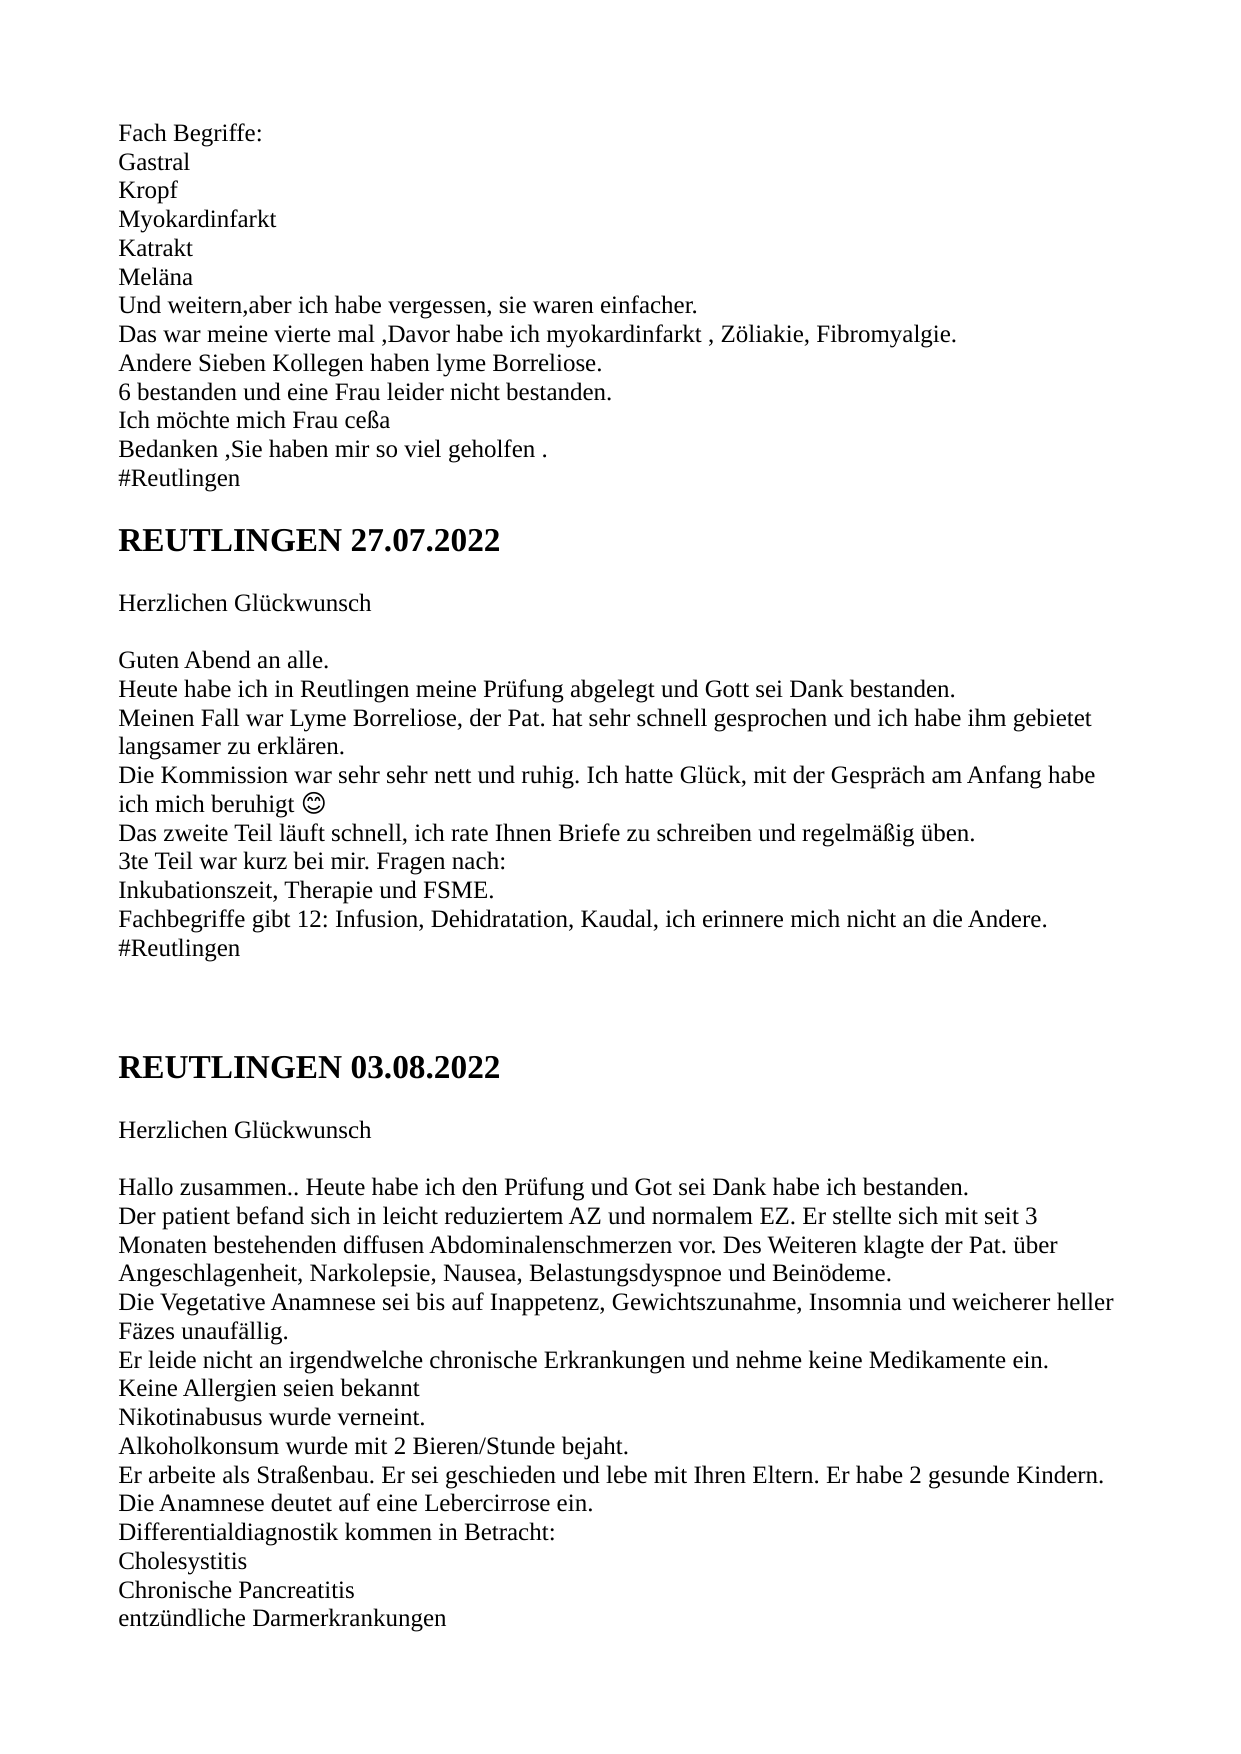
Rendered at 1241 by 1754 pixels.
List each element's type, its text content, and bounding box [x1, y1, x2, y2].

text Bedanken ,Sie haben mir so viel geholfen . [118, 434, 1122, 463]
text Herzlichen Glückwunsch 🎉 [118, 588, 1122, 616]
text #Reutlingen [118, 463, 1122, 492]
text Das zweite Teil läuft schnell, ich rate Ihnen Briefe zu schreiben und regelmäßig üben. [118, 818, 1122, 846]
text Katrakt [118, 233, 1122, 262]
text Nikotinabusus wurde verneint. [118, 1402, 1122, 1431]
text Cholesystitis [118, 1546, 1122, 1575]
text Ich möchte mich Frau ceßa [118, 406, 1122, 434]
text Inkubationszeit, Therapie und FSME. [118, 875, 1122, 904]
text Die Kommission war sehr sehr nett und ruhig. Ich hatte Glück, mit der Gespräch am Anfang habe ich mich beruhigt 😊 [118, 760, 1122, 818]
text REUTLINGEN 03.08.2022 [118, 1048, 1122, 1086]
text Meinen Fall war Lyme Borreliose, der Pat. hat sehr schnell gesprochen und ich habe ihm gebietet langsamer zu erklären. [118, 703, 1122, 760]
text Das war meine vierte mal ,Davor habe ich myokardinfarkt , Zöliakie, Fibromyalgie. [118, 319, 1122, 348]
text #Reutlingen [118, 933, 1122, 961]
text Die Vegetative Anamnese sei bis auf Inappetenz, Gewichtszunahme, Insomnia und weicherer heller Fäzes unaufällig. [118, 1287, 1122, 1345]
text Alkoholkonsum wurde mit 2 Bieren/Stunde bejaht. [118, 1431, 1122, 1460]
text Guten Abend an alle. [118, 645, 1122, 674]
text Die Anamnese deutet auf eine Lebercirrose ein. [118, 1488, 1122, 1517]
text Der patient befand sich in leicht reduziertem AZ und normalem EZ. Er stellte sich mit seit 3 Monaten bestehenden diffusen Abdominalenschmerzen vor. Des Weiteren klagte der Pat. über Angeschlagenheit, Narkolepsie, Nausea, Belastungsdyspnoe und Beinödeme. [118, 1201, 1122, 1287]
text Kropf [118, 176, 1122, 204]
text Hallo zusammen.. Heute habe ich den Prüfung und Got sei Dank habe ich bestanden. [118, 1172, 1122, 1201]
text Und weitern,aber ich habe vergessen, sie waren einfacher. [118, 291, 1122, 319]
text 3te Teil war kurz bei mir. Fragen nach: [118, 846, 1122, 875]
text Gastral [118, 147, 1122, 176]
text Herzlichen Glückwunsch 🎉🥳 [118, 1115, 1122, 1143]
text Er arbeite als Straßenbau. Er sei geschieden und lebe mit Ihren Eltern. Er habe 2 gesunde Kindern. [118, 1460, 1122, 1488]
text Heute habe ich in Reutlingen meine Prüfung abgelegt und Gott sei Dank bestanden. [118, 674, 1122, 703]
text entzündliche Darmerkrankungen [118, 1603, 1122, 1632]
text Er leide nicht an irgendwelche chronische Erkrankungen und nehme keine Medikamente ein. [118, 1345, 1122, 1373]
text 6 bestanden und eine Frau leider nicht bestanden. [118, 377, 1122, 406]
text REUTLINGEN 27.07.2022 [118, 521, 1122, 559]
text Fach Begriffe: [118, 118, 1122, 147]
text Differentialdiagnostik kommen in Betracht: [118, 1517, 1122, 1546]
text Andere Sieben Kollegen haben lyme Borreliose. [118, 348, 1122, 377]
text Meläna [118, 262, 1122, 291]
text Myokardinfarkt [118, 204, 1122, 233]
text Keine Allergien seien bekannt [118, 1373, 1122, 1402]
text Chronische Pancreatitis [118, 1575, 1122, 1603]
text Fachbegriffe gibt 12: Infusion, Dehidratation, Kaudal, ich erinnere mich nicht an die Andere. [118, 904, 1122, 933]
